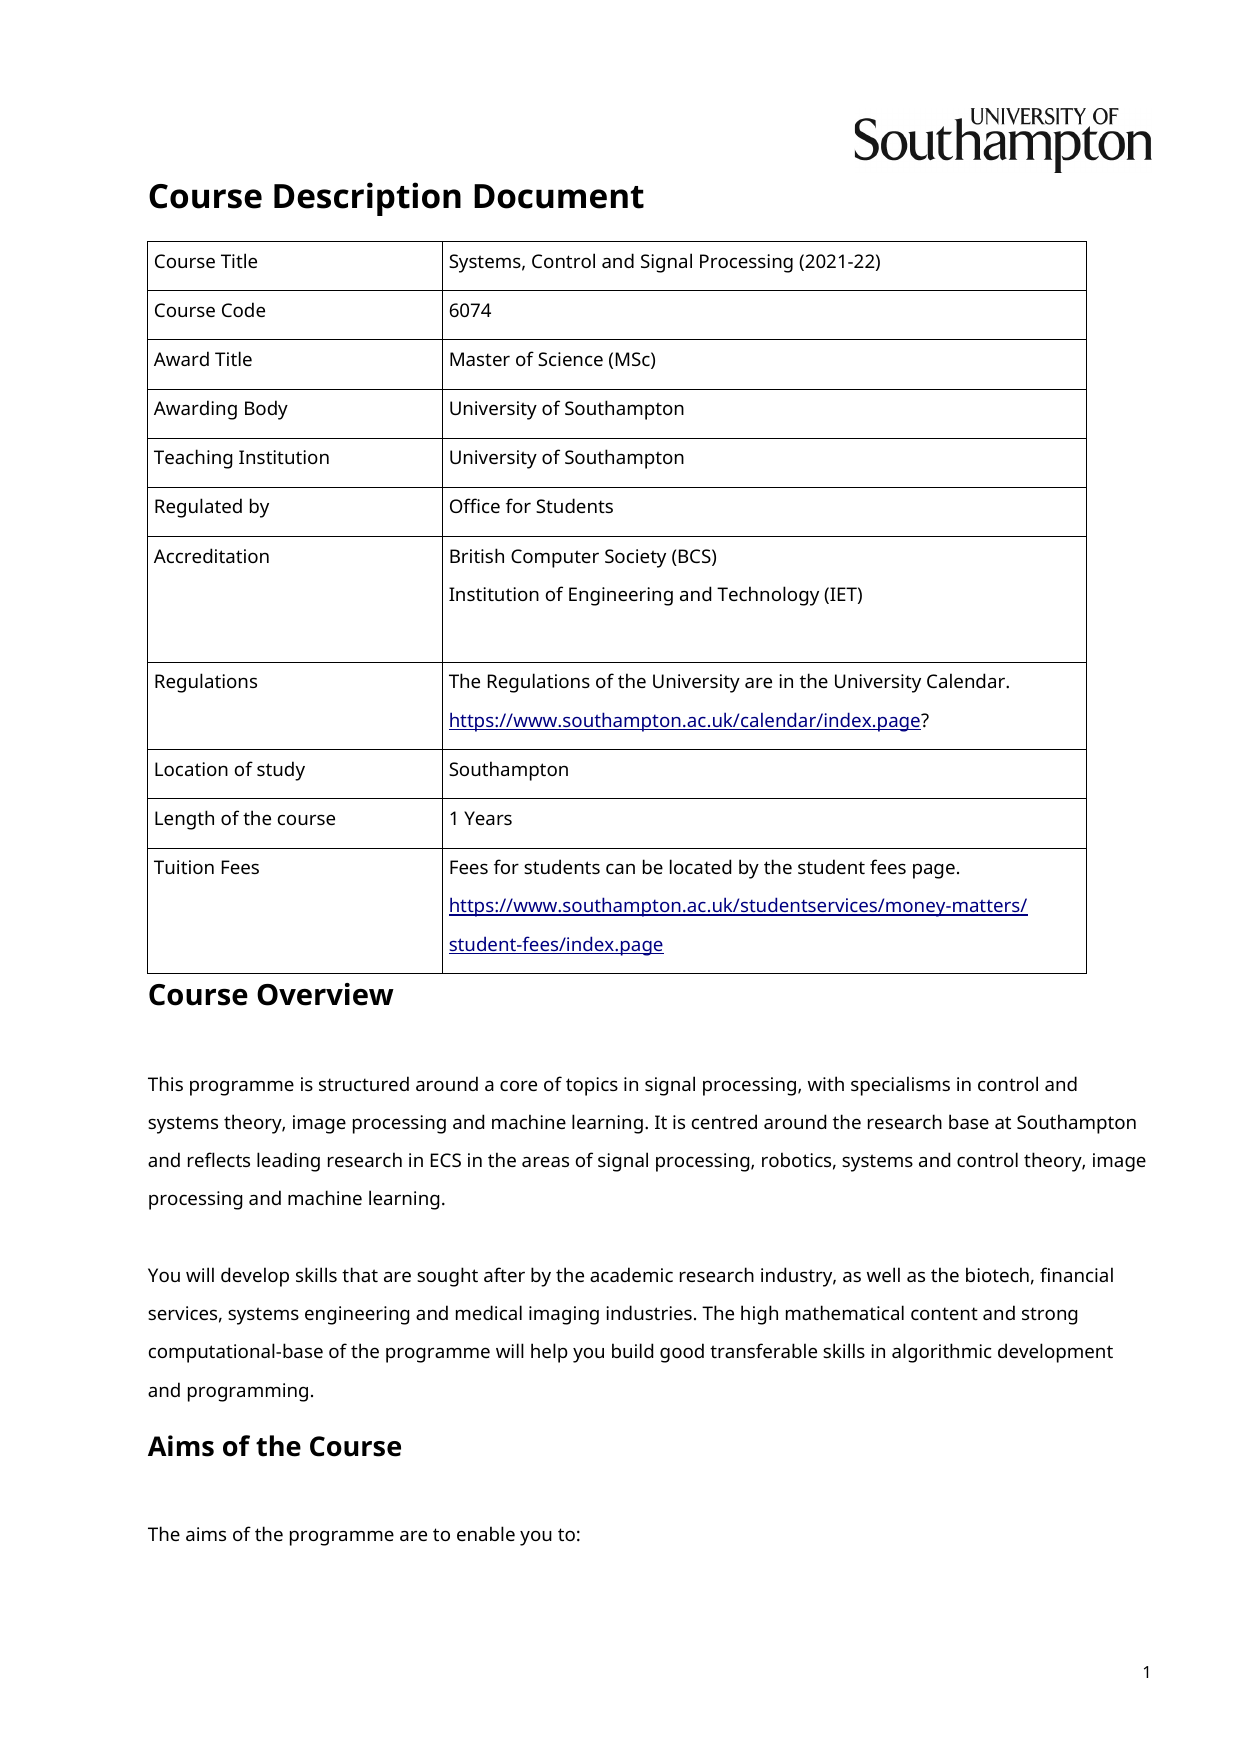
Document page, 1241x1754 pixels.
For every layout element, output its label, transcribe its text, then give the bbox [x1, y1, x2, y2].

table_header Course Title [148, 242, 442, 290]
table_cell Regulated by [148, 488, 442, 536]
subtitle Course Description Document [148, 173, 1152, 218]
table_cell Course Code [148, 291, 442, 339]
table_cell Award Title [148, 340, 442, 388]
text This programme is structured around a core of topics in signal processing, with specialisms in control and systems theory, image processing and machine learning. It is centred around the research base at Southampton and reflects leading research in ECS in the areas of signal processing, robotics, systems and control theory, image processing and machine learning. You will develop skills that are sought after by the academic research industry, as well as the biotech, financial services, systems engineering and medical imaging industries. The high mathematical content and strong computational-base of the programme will help you build good transferable skills in algorithmic development and programming. [148, 1071, 1152, 1402]
table_cell Awarding Body [148, 390, 442, 438]
table_cell 6074 [443, 291, 1086, 339]
table_header Systems, Control and Signal Processing (2021-22) [443, 242, 1086, 290]
table_cell Regulations [148, 663, 442, 749]
table_cell Length of the course [148, 799, 442, 847]
table_cell Location of study [148, 750, 442, 798]
table_cell British Computer Society (BCS) Institution of Engineering and Technology (IET) [443, 537, 1086, 662]
table_cell 1 Years [443, 799, 1086, 847]
table_cell University of Southampton [443, 439, 1086, 487]
table_cell Tuition Fees [148, 849, 442, 973]
table_cell The Regulations of the University are in the University Calendar. https://www.southampton.ac.uk/calendar/index.page? [443, 663, 1086, 749]
table_cell Office for Students [443, 488, 1086, 536]
subtitle Course Overview [148, 974, 1152, 1014]
table_cell University of Southampton [443, 390, 1086, 438]
table_cell Accreditation [148, 537, 442, 662]
table_cell Southampton [443, 750, 1086, 798]
text The aims of the programme are to enable you to: [148, 1521, 1152, 1585]
table_cell Teaching Institution [148, 439, 442, 487]
subtitle Aims of the Course [148, 1428, 1152, 1464]
table_cell Fees for students can be located by the student fees page. https://www.southampton.ac.uk/studentservices/money-matters/student-fees/index.page [443, 849, 1086, 973]
table_cell Master of Science (MSc) [443, 340, 1086, 388]
